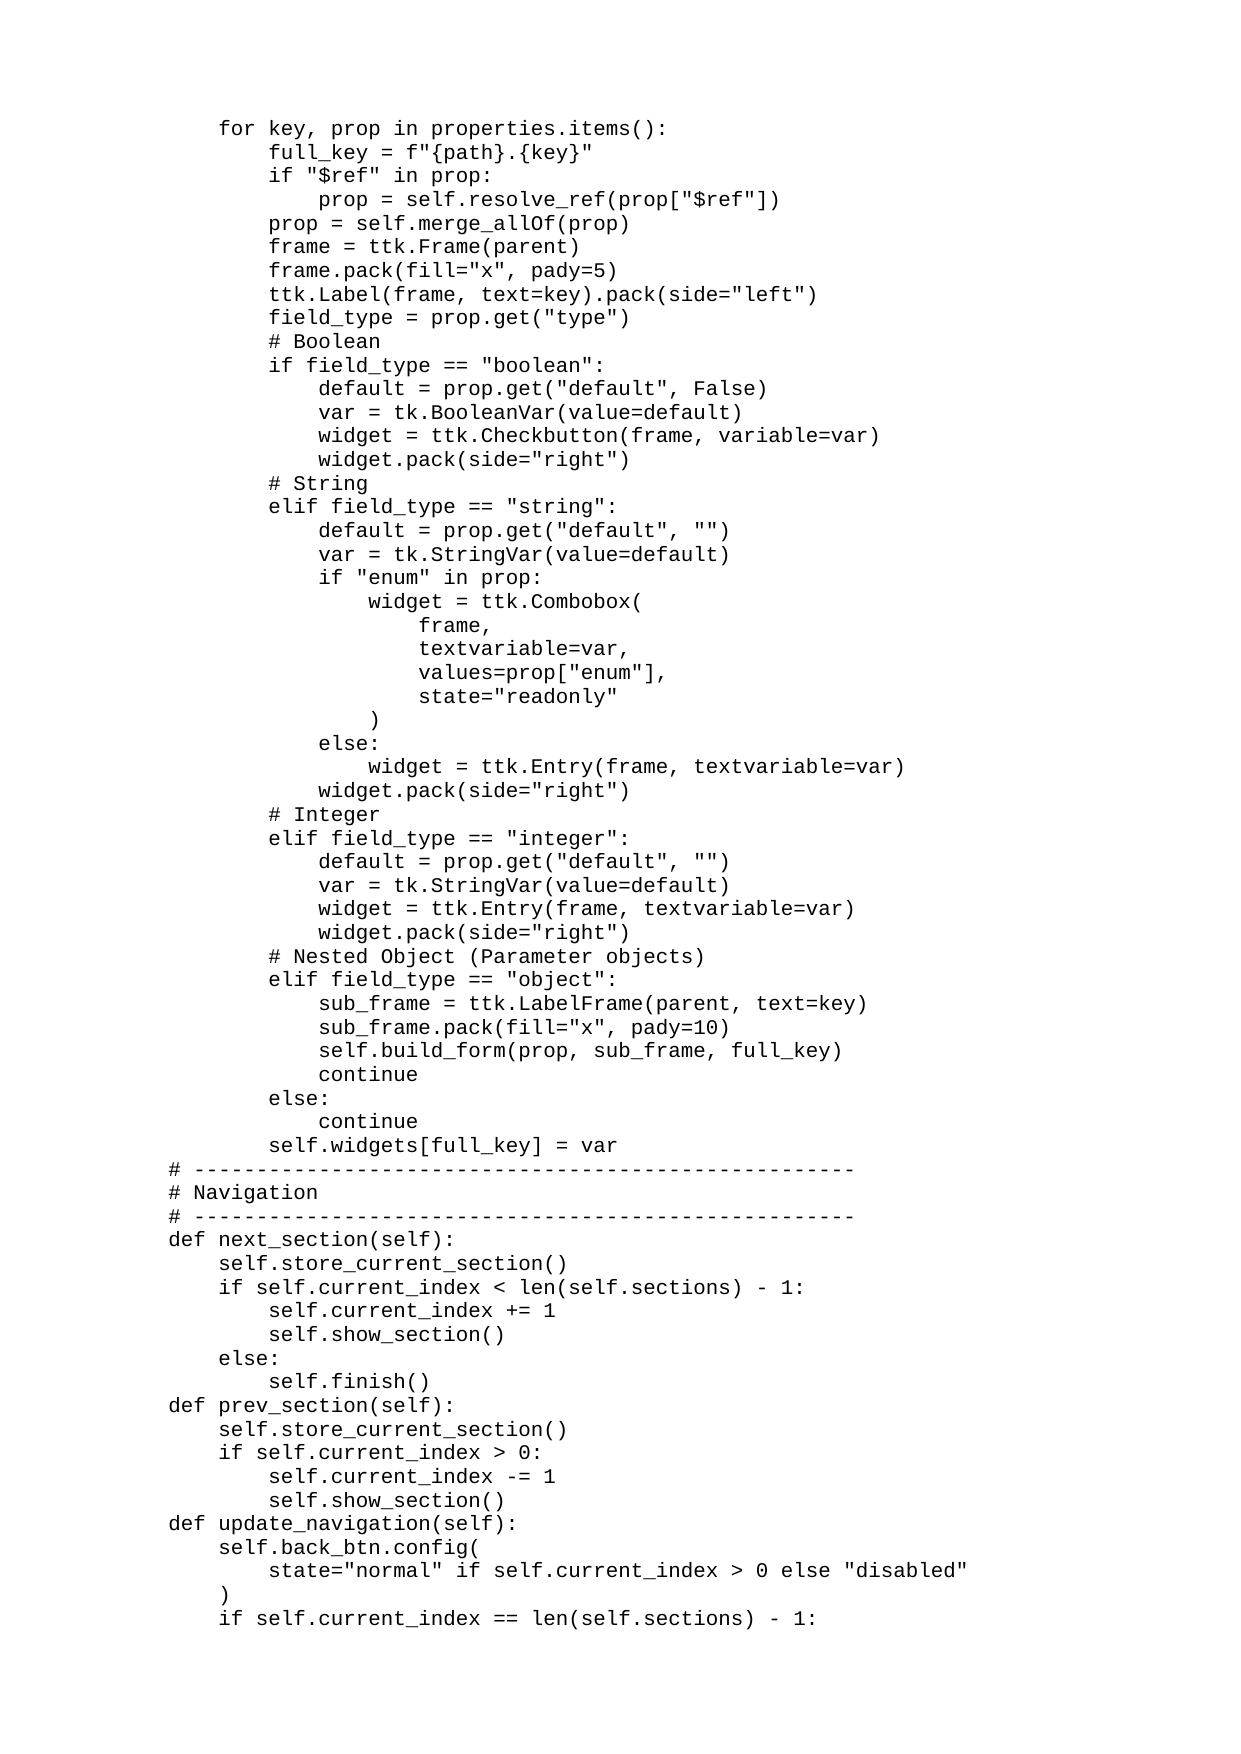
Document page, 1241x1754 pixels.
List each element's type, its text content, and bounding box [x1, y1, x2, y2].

text def next_section(self): [118, 1229, 1122, 1253]
text elif field_type == "object": [118, 969, 1122, 993]
text elif field_type == "integer": [118, 827, 1122, 851]
text widget = ttk.Combobox( [118, 591, 1122, 615]
text def prev_section(self): [118, 1395, 1122, 1419]
text else: [118, 733, 1122, 757]
text self.current_index += 1 [118, 1300, 1122, 1324]
text var = tk.BooleanVar(value=default) [118, 402, 1122, 426]
text self.current_index -= 1 [118, 1466, 1122, 1489]
text else: [118, 1088, 1122, 1111]
text default = prop.get("default", "") [118, 520, 1122, 544]
text widget.pack(side="right") [118, 780, 1122, 804]
text default = prop.get("default", False) [118, 378, 1122, 402]
text # Navigation [118, 1182, 1122, 1206]
text values=prop["enum"], [118, 662, 1122, 686]
text field_type = prop.get("type") [118, 307, 1122, 331]
text state="readonly" [118, 686, 1122, 709]
text for key, prop in properties.items(): [118, 118, 1122, 142]
text widget = ttk.Entry(frame, textvariable=var) [118, 757, 1122, 780]
text frame, [118, 615, 1122, 638]
text default = prop.get("default", "") [118, 851, 1122, 875]
text ttk.Label(frame, text=key).pack(side="left") [118, 284, 1122, 307]
text frame = ttk.Frame(parent) [118, 236, 1122, 260]
text def update_navigation(self): [118, 1513, 1122, 1537]
text ) [118, 709, 1122, 733]
text # String [118, 473, 1122, 496]
text self.store_current_section() [118, 1419, 1122, 1442]
text self.store_current_section() [118, 1253, 1122, 1277]
text widget.pack(side="right") [118, 449, 1122, 473]
text state="normal" if self.current_index > 0 else "disabled" [118, 1561, 1122, 1584]
text prop = self.merge_allOf(prop) [118, 213, 1122, 236]
text if self.current_index == len(self.sections) - 1: [118, 1608, 1122, 1631]
text if field_type == "boolean": [118, 354, 1122, 378]
text # Boolean [118, 331, 1122, 354]
text if self.current_index < len(self.sections) - 1: [118, 1277, 1122, 1300]
text elif field_type == "string": [118, 496, 1122, 520]
text sub_frame.pack(fill="x", pady=10) [118, 1017, 1122, 1040]
text if "$ref" in prop: [118, 165, 1122, 189]
text prop = self.resolve_ref(prop["$ref"]) [118, 189, 1122, 213]
text var = tk.StringVar(value=default) [118, 875, 1122, 898]
text self.show_section() [118, 1324, 1122, 1348]
text widget.pack(side="right") [118, 922, 1122, 946]
text # Integer [118, 804, 1122, 827]
text self.widgets[full_key] = var [118, 1135, 1122, 1158]
text else: [118, 1348, 1122, 1371]
text widget = ttk.Checkbutton(frame, variable=var) [118, 426, 1122, 449]
text ) [118, 1584, 1122, 1608]
text textvariable=var, [118, 638, 1122, 662]
text var = tk.StringVar(value=default) [118, 544, 1122, 567]
text self.finish() [118, 1371, 1122, 1395]
text # Nested Object (Parameter objects) [118, 946, 1122, 969]
text widget = ttk.Entry(frame, textvariable=var) [118, 898, 1122, 922]
text sub_frame = ttk.LabelFrame(parent, text=key) [118, 993, 1122, 1017]
text full_key = f"{path}.{key}" [118, 142, 1122, 165]
text if "enum" in prop: [118, 567, 1122, 591]
text # ----------------------------------------------------- [118, 1206, 1122, 1229]
text if self.current_index > 0: [118, 1442, 1122, 1466]
text continue [118, 1111, 1122, 1135]
text self.back_btn.config( [118, 1537, 1122, 1561]
text self.build_form(prop, sub_frame, full_key) [118, 1040, 1122, 1064]
text continue [118, 1064, 1122, 1088]
text # ----------------------------------------------------- [118, 1158, 1122, 1182]
text self.show_section() [118, 1489, 1122, 1513]
text frame.pack(fill="x", pady=5) [118, 260, 1122, 284]
